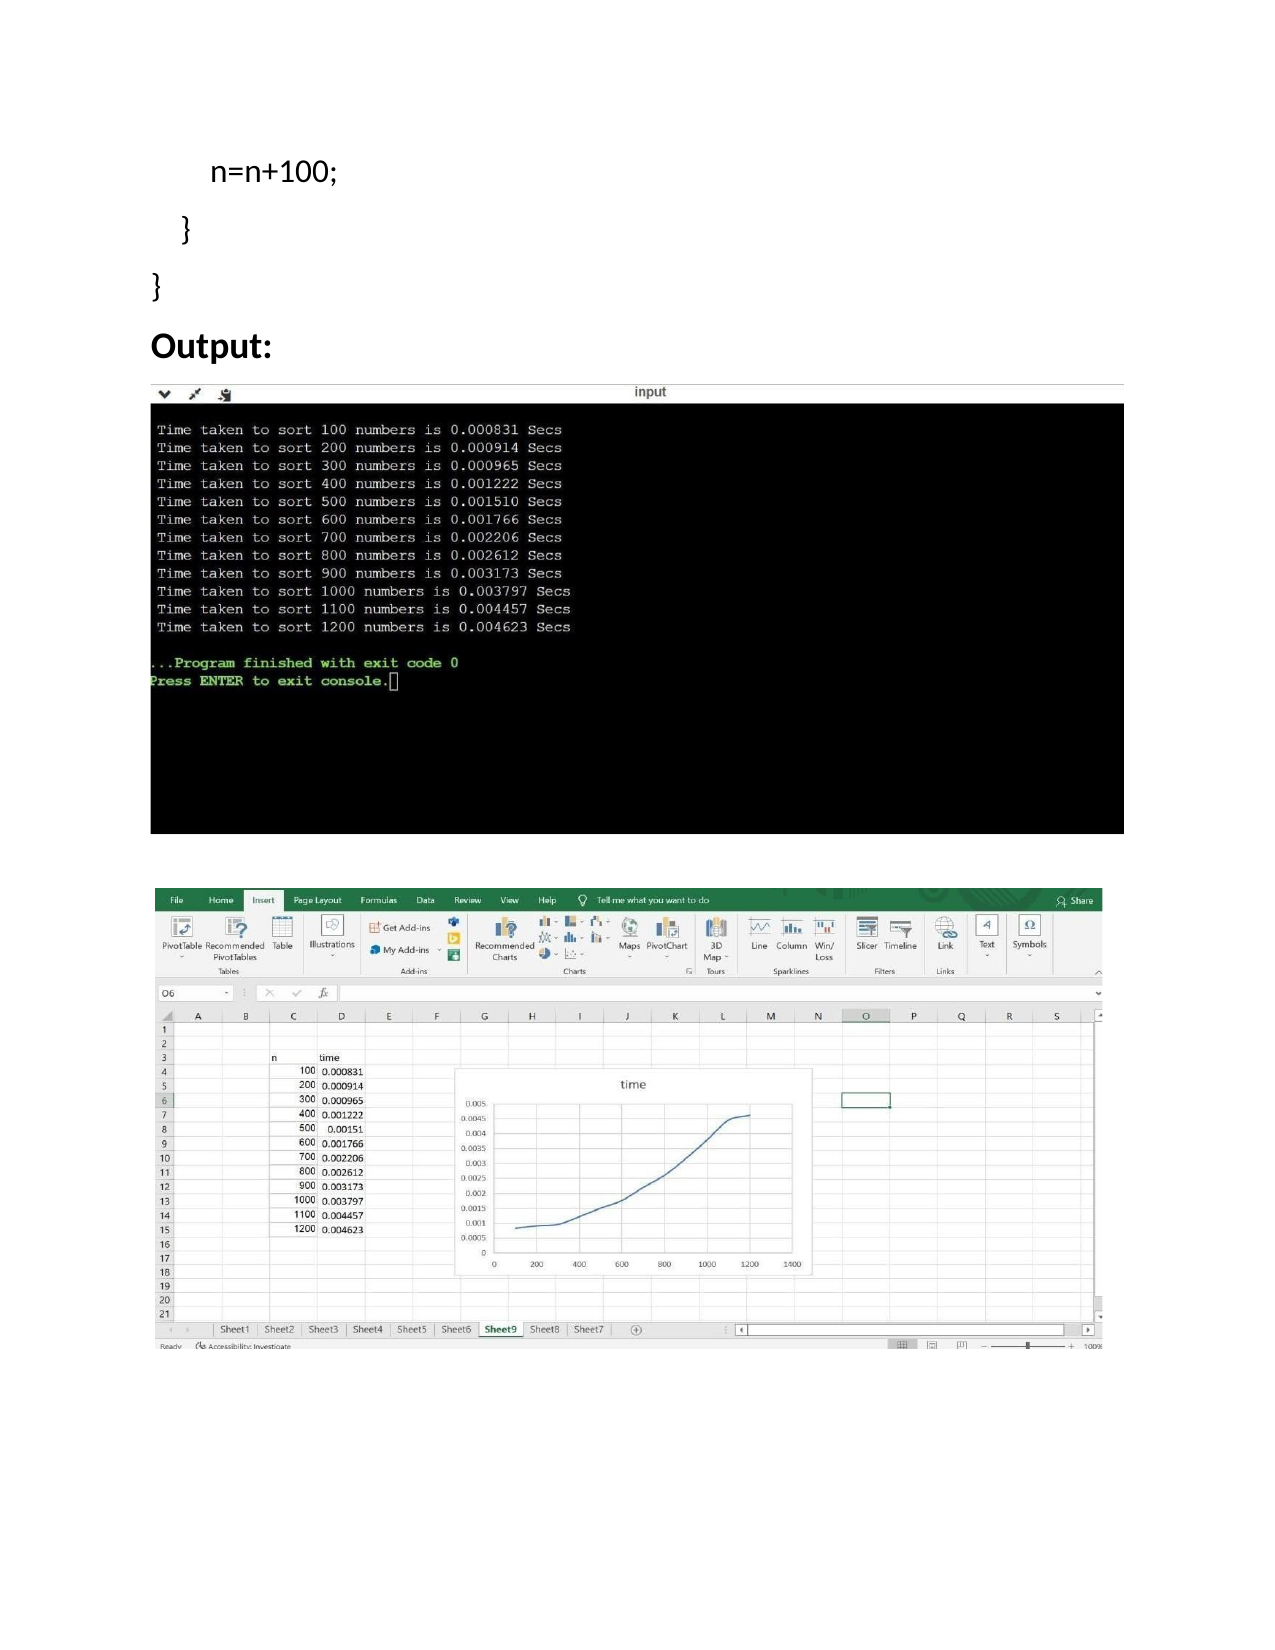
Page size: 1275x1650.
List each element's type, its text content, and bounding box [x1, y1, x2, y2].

picture [150, 384, 1124, 835]
text } [151, 266, 1179, 306]
text Output: [151, 322, 1179, 368]
text n=n+100; [210, 150, 1179, 191]
text } [180, 208, 1179, 248]
picture [155, 888, 1103, 1349]
